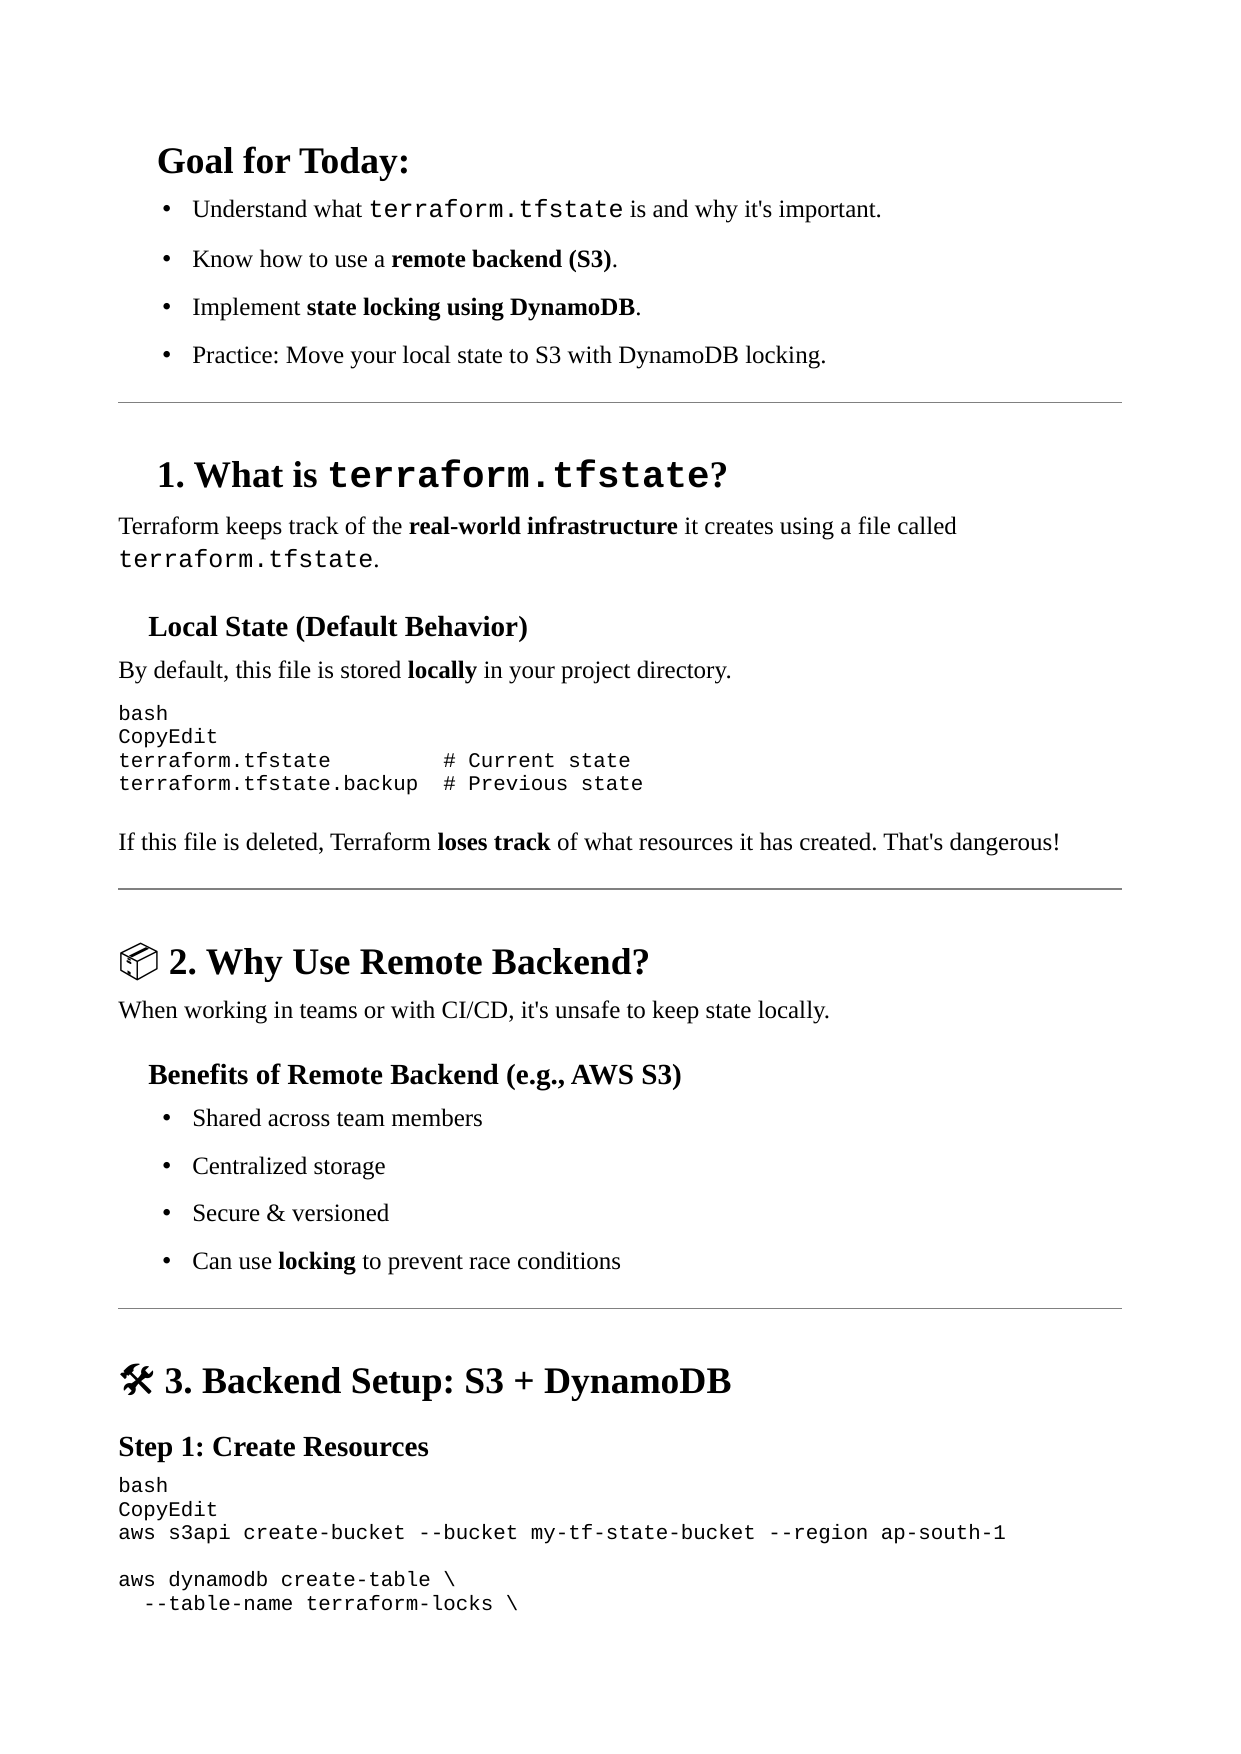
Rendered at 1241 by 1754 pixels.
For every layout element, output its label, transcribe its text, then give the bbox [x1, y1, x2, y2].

list Secure & versioned [162, 1198, 1122, 1227]
list Shared across team members [162, 1103, 1122, 1132]
text If this file is deleted, Terraform loses track of what resources it has created. That's dangerous! [118, 827, 1122, 855]
text --table-name terraform-locks \ [118, 1593, 1122, 1617]
subtitle 🛠️ 3. Backend Setup: S3 + DynamoDB [118, 1359, 1122, 1402]
subtitle 📂 Local State (Default Behavior) [118, 609, 1122, 642]
text When working in teams or with CI/CD, it's unsafe to keep state locally. [118, 995, 1122, 1024]
list Implement state locking using DynamoDB. [162, 292, 1122, 321]
subtitle 📦 2. Why Use Remote Backend? [118, 939, 1122, 982]
text Terraform keeps track of the real-world infrastructure it creates using a file called terraform.tfstate. [118, 511, 1122, 575]
text CopyEdit [118, 726, 1122, 750]
subtitle ✅ Benefits of Remote Backend (e.g., AWS S3) [118, 1057, 1122, 1091]
list Understand what terraform.tfstate is and why it's important. [162, 194, 1122, 225]
text bash [118, 1475, 1122, 1498]
text aws s3api create-bucket --bucket my-tf-state-bucket --region ap-south-1 [118, 1522, 1122, 1546]
list Centralized storage [162, 1151, 1122, 1179]
list Can use locking to prevent race conditions [162, 1246, 1122, 1275]
subtitle 🎯 Goal for Today: [118, 139, 1122, 182]
subtitle Step 1: Create Resources [118, 1429, 1122, 1462]
text terraform.tfstate # Current state [118, 750, 1122, 773]
text By default, this file is stored locally in your project directory. [118, 655, 1122, 684]
list Know how to use a remote backend (S3). [162, 244, 1122, 273]
subtitle 🧠 1. What is terraform.tfstate? [118, 452, 1122, 499]
list Practice: Move your local state to S3 with DynamoDB locking. [162, 340, 1122, 368]
text aws dynamodb create-table \ [118, 1569, 1122, 1593]
text bash [118, 702, 1122, 726]
text CopyEdit [118, 1498, 1122, 1522]
text terraform.tfstate.backup # Previous state [118, 773, 1122, 797]
